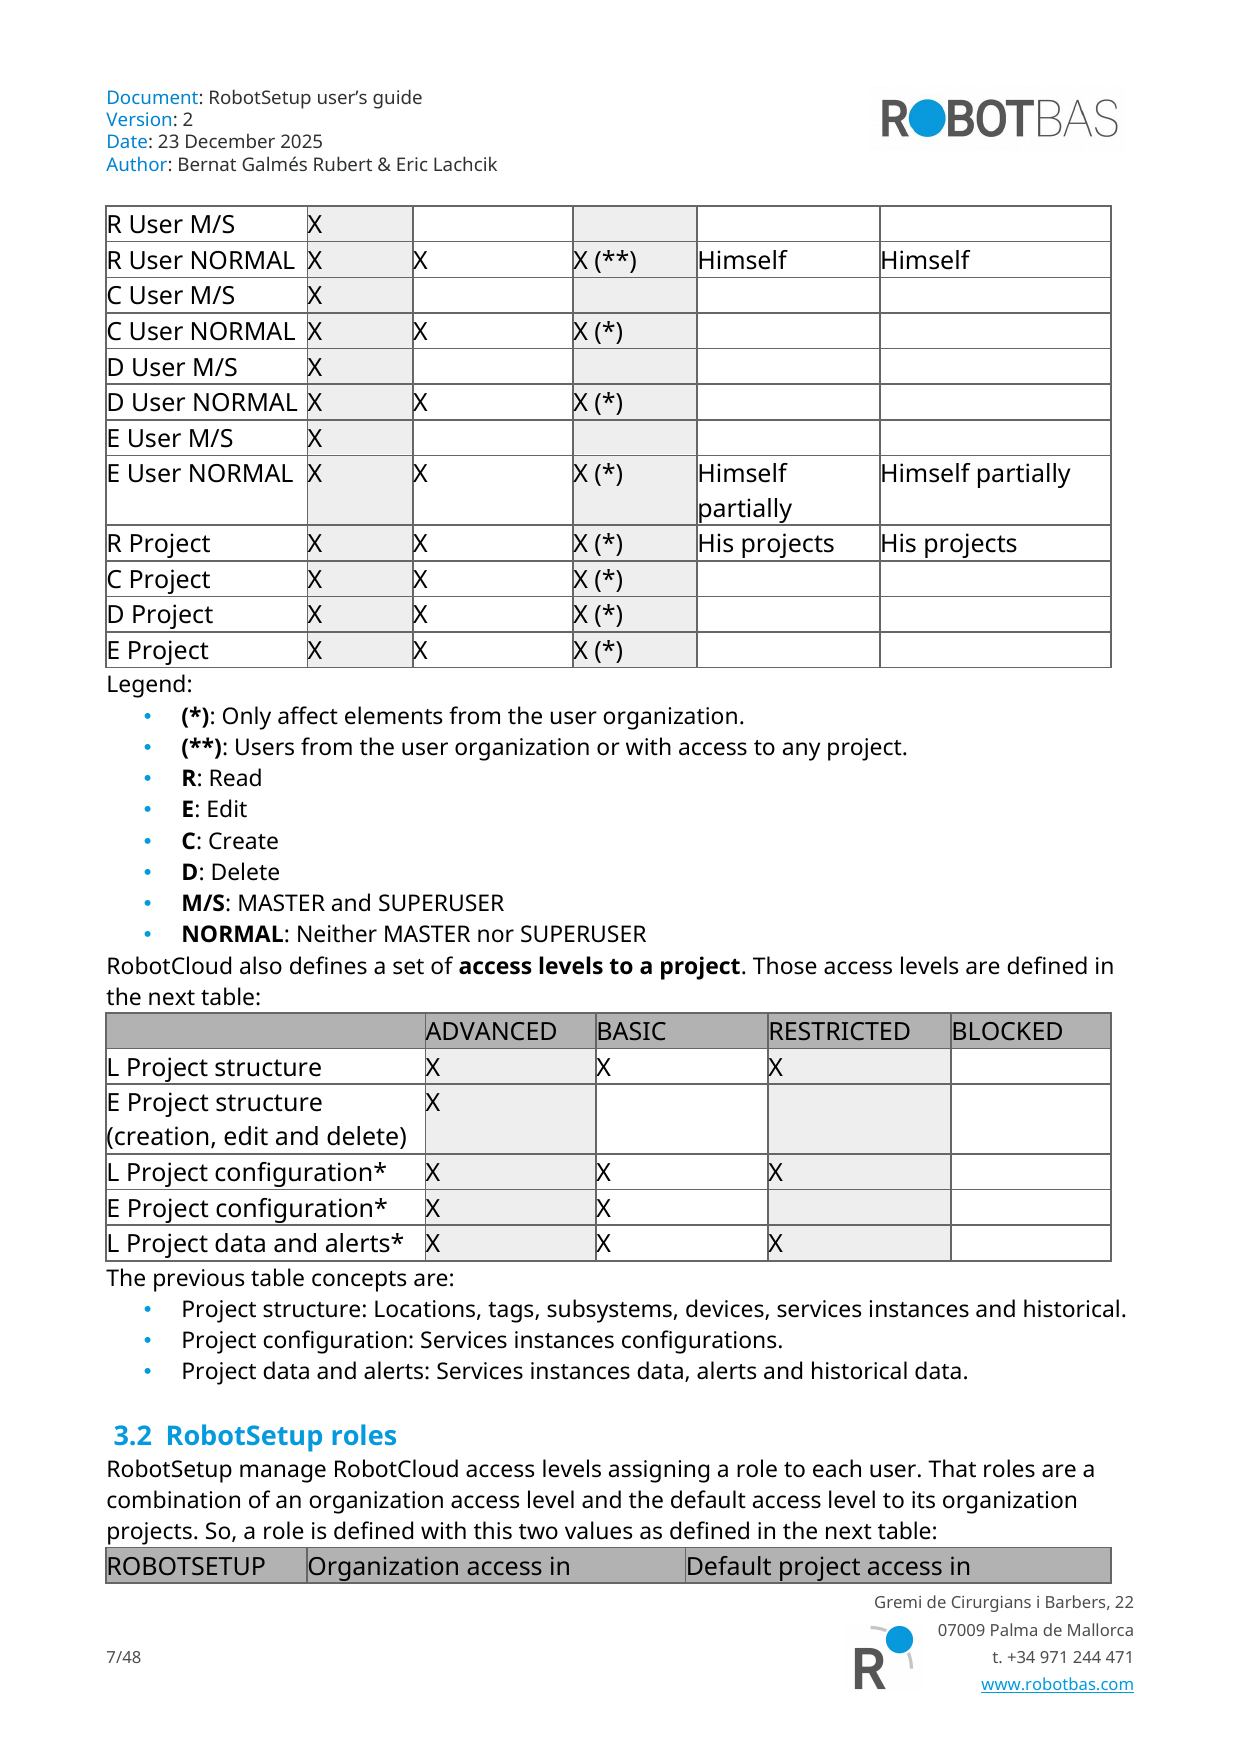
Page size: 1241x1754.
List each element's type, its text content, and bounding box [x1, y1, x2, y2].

list Project data and alerts: Services instances data, alerts and historical data. [144, 1355, 1134, 1386]
table_cell [698, 349, 879, 383]
table_cell X [414, 633, 572, 667]
table_cell X [426, 1049, 595, 1083]
table_cell His projects [881, 526, 1110, 560]
table_header Organization access in [308, 1548, 685, 1582]
picture [844, 1623, 923, 1692]
table_cell [414, 207, 572, 241]
table_cell X [597, 1049, 767, 1083]
table_cell E Project [107, 633, 307, 667]
table_cell X [769, 1155, 950, 1189]
table_cell X [414, 597, 572, 631]
table_cell [414, 349, 572, 383]
table_cell E Project configuration* [107, 1190, 425, 1224]
table_cell X (*) [574, 456, 696, 524]
table_cell Himself partially [881, 456, 1110, 524]
table_cell X [414, 242, 572, 276]
table_cell X [308, 242, 412, 276]
table_cell R User M/S [107, 207, 307, 241]
table_cell X [597, 1155, 767, 1189]
table_cell C Project [107, 562, 307, 596]
table_cell [574, 278, 696, 312]
list NORMAL: Neither MASTER nor SUPERUSER [144, 918, 1134, 949]
text The previous table concepts are: [106, 1261, 1134, 1293]
table_cell [574, 349, 696, 383]
list Project structure: Locations, tags, subsystems, devices, services instances and historical. [144, 1293, 1134, 1324]
table_header BLOCKED [952, 1014, 1110, 1048]
table_cell [952, 1049, 1110, 1083]
table_cell Himself partially [698, 456, 879, 524]
table_cell X [414, 314, 572, 348]
text Legend: [106, 668, 1134, 699]
table_cell X [308, 597, 412, 631]
table_cell X [426, 1155, 595, 1189]
table_cell X (*) [574, 385, 696, 419]
table_cell [881, 349, 1110, 383]
list D: Delete [144, 856, 1134, 887]
table_cell X [308, 349, 412, 383]
table_cell R Project [107, 526, 307, 560]
table_cell X [414, 562, 572, 596]
table_cell [952, 1190, 1110, 1224]
list R: Read [144, 762, 1134, 793]
list M/S: MASTER and SUPERUSER [144, 887, 1134, 918]
subtitle RobotSetup roles [106, 1416, 1134, 1453]
table_cell X [426, 1190, 595, 1224]
table_cell X (**) [574, 242, 696, 276]
table_cell [881, 562, 1110, 596]
table_cell X [308, 633, 412, 667]
table_cell L Project structure [107, 1049, 425, 1083]
list C: Create [144, 824, 1134, 856]
table_cell X [308, 562, 412, 596]
table_cell [698, 314, 879, 348]
table_cell [698, 385, 879, 419]
table_cell [698, 562, 879, 596]
table_cell [881, 421, 1110, 454]
table_cell X (*) [574, 526, 696, 560]
table_cell D User NORMAL [107, 385, 307, 419]
table_cell X [414, 526, 572, 560]
table_cell X [308, 385, 412, 419]
table_cell C User M/S [107, 278, 307, 312]
table_cell [698, 278, 879, 312]
table_cell Himself [698, 242, 879, 276]
table_cell X [308, 456, 412, 524]
table_cell C User NORMAL [107, 314, 307, 348]
table_cell X [308, 278, 412, 312]
table_cell X (*) [574, 633, 696, 667]
list (**): Users from the user organization or with access to any project. [144, 731, 1134, 762]
table_header [107, 1014, 425, 1048]
table_cell [952, 1085, 1110, 1153]
table_cell [698, 633, 879, 667]
table_cell X [308, 421, 412, 454]
table_cell [414, 421, 572, 454]
table_cell [881, 314, 1110, 348]
table_cell [574, 207, 696, 241]
table_cell X [597, 1190, 767, 1224]
table_cell X [414, 456, 572, 524]
table_header Default project access in [686, 1548, 1110, 1582]
table_cell D Project [107, 597, 307, 631]
table_cell X [426, 1226, 595, 1260]
table_cell [881, 385, 1110, 419]
table_cell [881, 597, 1110, 631]
table_cell L Project data and alerts* [107, 1226, 425, 1260]
table_cell X [414, 385, 572, 419]
table_cell [881, 633, 1110, 667]
table_cell X [308, 207, 412, 241]
table_cell [698, 421, 879, 454]
table_cell X [308, 526, 412, 560]
table_cell E User M/S [107, 421, 307, 454]
picture [869, 86, 1125, 153]
table_cell X [769, 1226, 950, 1260]
table_cell X (*) [574, 597, 696, 631]
table_cell X [426, 1085, 595, 1153]
table_cell [414, 278, 572, 312]
table_cell [769, 1085, 950, 1153]
table_cell X [597, 1226, 767, 1260]
table_cell Himself [881, 242, 1110, 276]
list Project configuration: Services instances configurations. [144, 1324, 1134, 1355]
table_cell X (*) [574, 314, 696, 348]
table_header ADVANCED [426, 1014, 595, 1048]
list (*): Only affect elements from the user organization. [144, 699, 1134, 731]
table_cell X (*) [574, 562, 696, 596]
table_header ROBOTSETUP [107, 1548, 306, 1582]
table_cell [597, 1085, 767, 1153]
table_cell [698, 597, 879, 631]
table_cell [698, 207, 879, 241]
table_cell [952, 1226, 1110, 1260]
table_cell [574, 421, 696, 454]
table_cell [881, 207, 1110, 241]
table_cell R User NORMAL [107, 242, 307, 276]
table_cell [769, 1190, 950, 1224]
table_cell [952, 1155, 1110, 1189]
table_cell X [769, 1049, 950, 1083]
text RobotCloud also defines a set of access levels to a project. Those access levels are defined in the next table: [106, 949, 1134, 1012]
table_header BASIC [597, 1014, 767, 1048]
text RobotSetup manage RobotCloud access levels assigning a role to each user. That roles are a combination of an organization access level and the default access level to its organization projects. So, a role is defined with this two values as defined in the next table: [106, 1453, 1134, 1547]
table_cell His projects [698, 526, 879, 560]
table_cell D User M/S [107, 349, 307, 383]
table_header RESTRICTED [769, 1014, 950, 1048]
list E: Edit [144, 793, 1134, 824]
table_cell E Project structure (creation, edit and delete) [107, 1085, 425, 1153]
table_cell [881, 278, 1110, 312]
table_cell X [308, 314, 412, 348]
table_cell L Project configuration* [107, 1155, 425, 1189]
table_cell E User NORMAL [107, 456, 307, 524]
